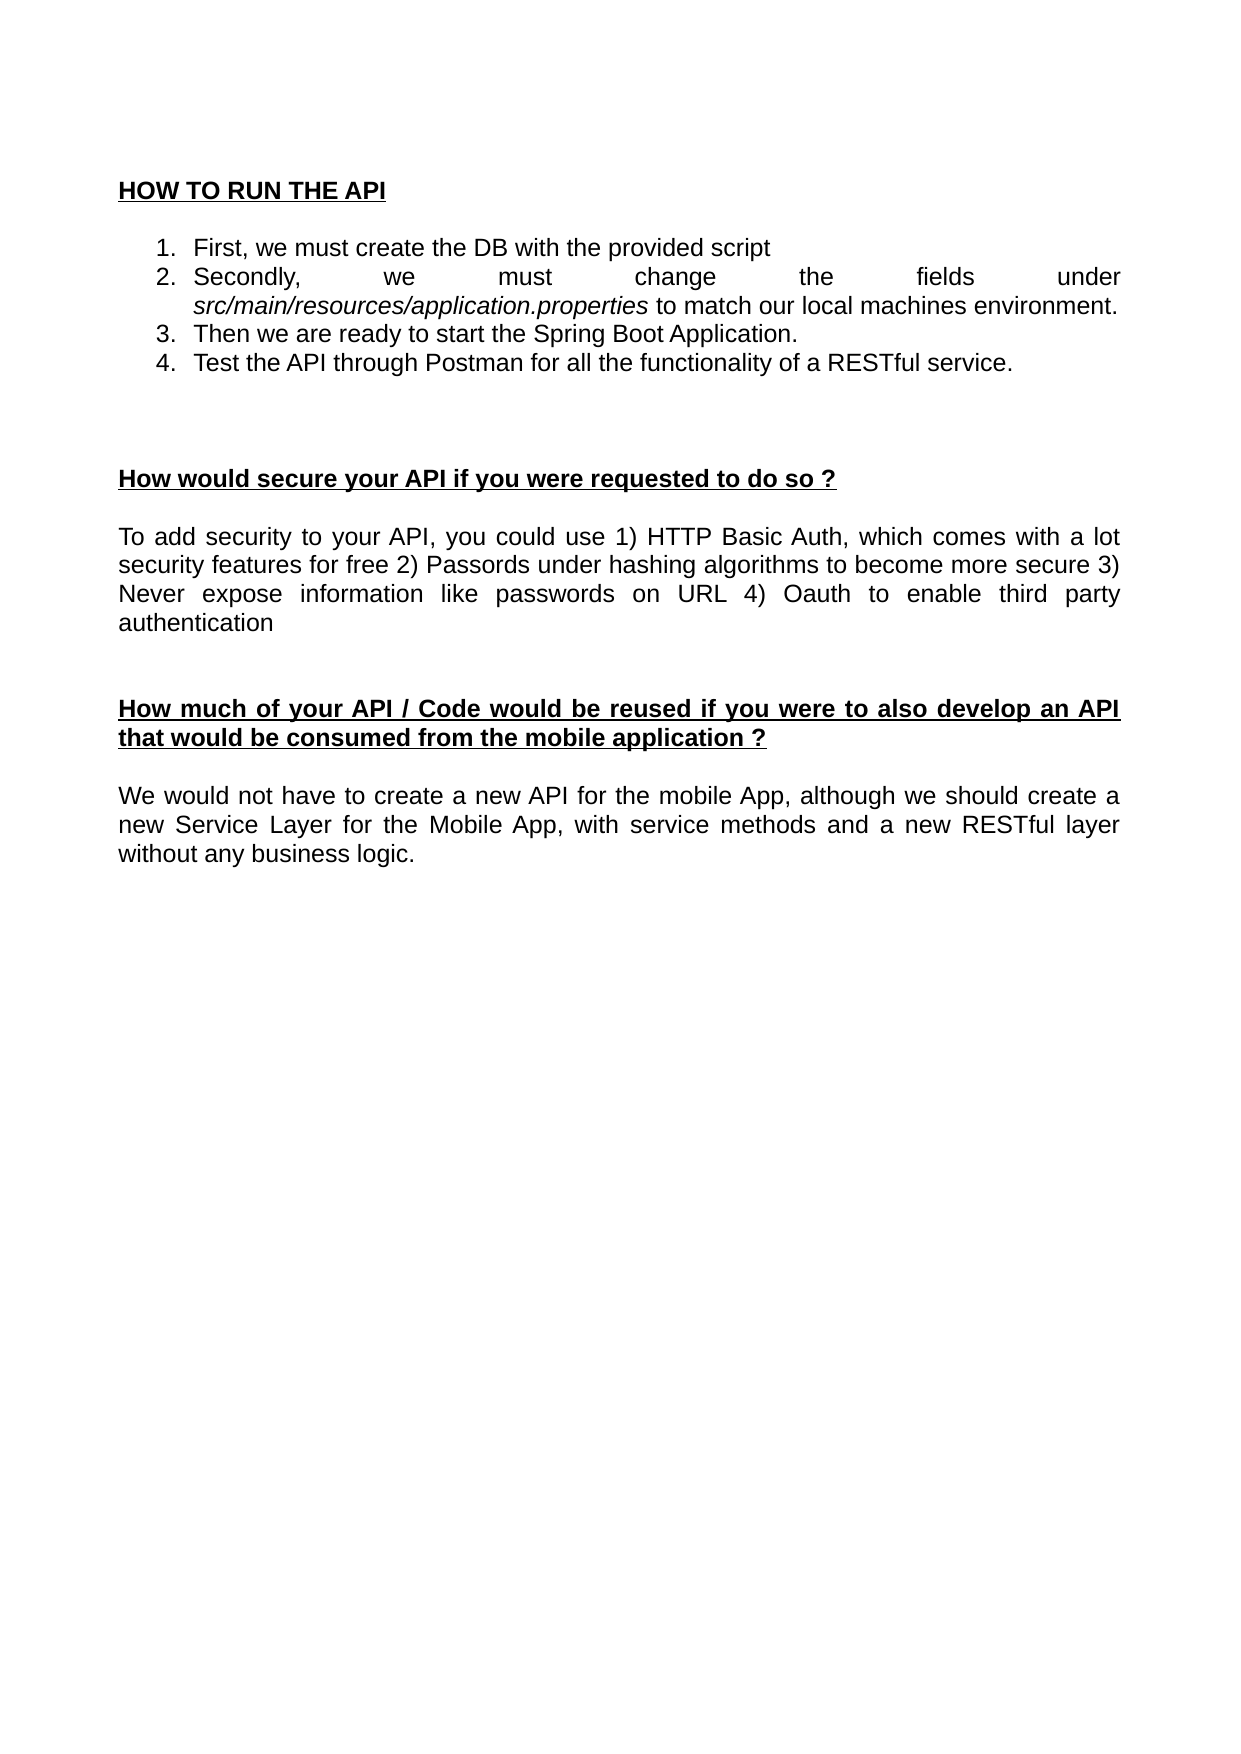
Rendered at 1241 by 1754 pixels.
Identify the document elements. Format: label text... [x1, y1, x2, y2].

list Then we are ready to start the Spring Boot Application. [156, 319, 1122, 348]
text HOW TO RUN THE API [118, 176, 1122, 204]
text How would secure your API if you were requested to do so ? [118, 463, 1122, 492]
list First, we must create the DB with the provided script [156, 233, 1122, 262]
text How much of your API / Code would be reused if you were to also develop an API that would be consumed from the mobile application ? [118, 694, 1122, 752]
list Test the API through Postman for all the functionality of a RESTful service. [156, 348, 1122, 377]
list Secondly, we must change the fields under src/main/resources/application.properties to match our local machines environment. [156, 262, 1122, 319]
text We would not have to create a new API for the mobile App, although we should create a new Service Layer for the Mobile App, with service methods and a new RESTful layer without any business logic. [118, 781, 1122, 867]
text To add security to your API, you could use 1) HTTP Basic Auth, which comes with a lot security features for free 2) Passords under hashing algorithms to become more secure 3) Never expose information like passwords on URL 4) Oauth to enable third party authentication [118, 521, 1122, 636]
